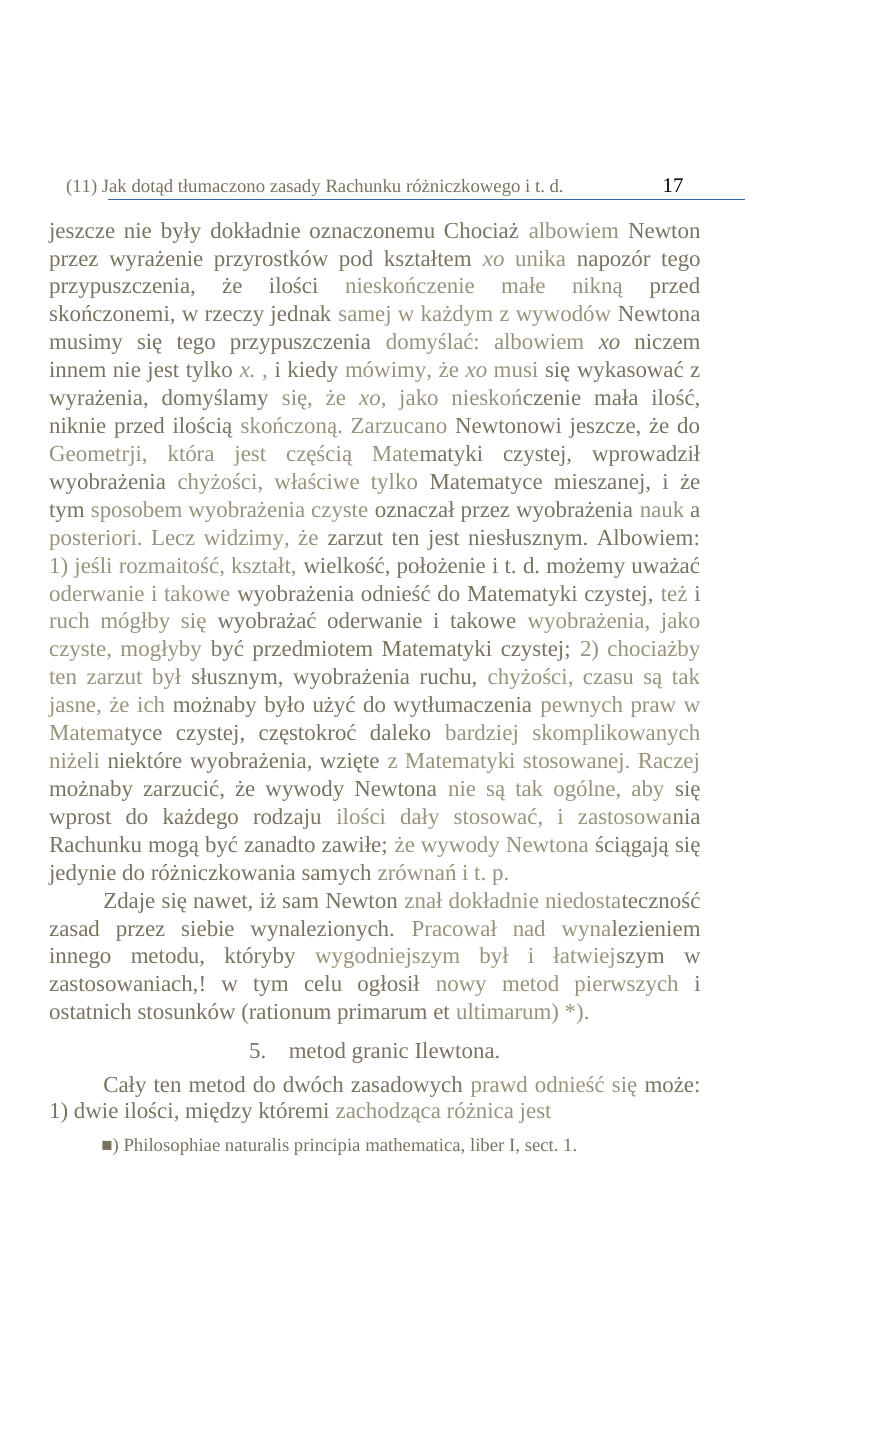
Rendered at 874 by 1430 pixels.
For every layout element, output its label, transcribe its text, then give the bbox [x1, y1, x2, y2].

text Zdaje się nawet, iż sam Newton znał dokładnie niedosta­teczność zasad przez siebie wynalezionych. Pracował nad wyna­lezieniem innego metodu, któryby wygodniejszym był i łatwiej­szym w zastosowaniach,! w tym celu ogłosił nowy metod pierwszych i ostatnich stosunków (rationum primarum et ultimarum) *). [49, 887, 700, 1025]
list [49, 1037, 249, 1063]
text Cały ten metod do dwóch zasadowych prawd odnieść się może: 1) dwie ilości, między któremi zachodząca różnica jest [49, 1071, 700, 1124]
text jeszcze nie były dokładnie oznaczonemu Chociaż albowiem Newton przez wyrażenie przyrostków pod kształtem xo unika napozór tego przypuszczenia, że ilości nieskończenie małe nikną przed skończonemi, w rzeczy jednak samej w każdym z wywodów Newtona musimy się tego przypuszczenia domyślać: albowiem xo niczem innem nie jest tylko x. , i kiedy mówimy, że xo musi się wykasować z wyrażenia, domyślamy się, że xo, jako nieskoń­czenie mała ilość, niknie przed ilością skończoną. Zarzucano Newtonowi jeszcze, że do Geometrji, która jest częścią Mate­matyki czystej, wprowadził wyobrażenia chyżości, właściwe tylko Matematyce mieszanej, i że tym sposobem wyobrażenia czyste oznaczał przez wyobrażenia nauk a posteriori. Lecz widzimy, że zarzut ten jest niesłusznym. Albowiem: 1) jeśli rozmaitość, kształt, wielkość, położenie i t. d. możemy uważać oderwanie i takowe wyobrażenia odnieść do Matematyki czystej, też i ruch mógłby się wyobrażać oderwanie i takowe wyobrażenia, jako czyste, mogłyby być przedmiotem Matematyki czystej; 2) chociażby ten zarzut był słusznym, wyobrażenia ruchu, chyżości, czasu są tak jasne, że ich możnaby było użyć do wytłumaczenia pewnych praw w Matema­tyce czystej, częstokroć daleko bardziej skomplikowanych niżeli niektóre wyobrażenia, wzięte z Matematyki stosowanej. Raczej możnaby zarzucić, że wywody Newtona nie są tak ogólne, aby się wprost do każdego rodzaju ilości dały stosować, i zastosowa­nia Rachunku mogą być zanadto zawiłe; że wywody Newtona ściągają się jedynie do różniczkowania samych zrównań i t. p. [49, 217, 700, 885]
text ■) Philosophiae naturalis principia mathematica, liber I, sect. 1. [49, 1134, 700, 1156]
list metod granic Ilewtona. [266, 1037, 700, 1063]
